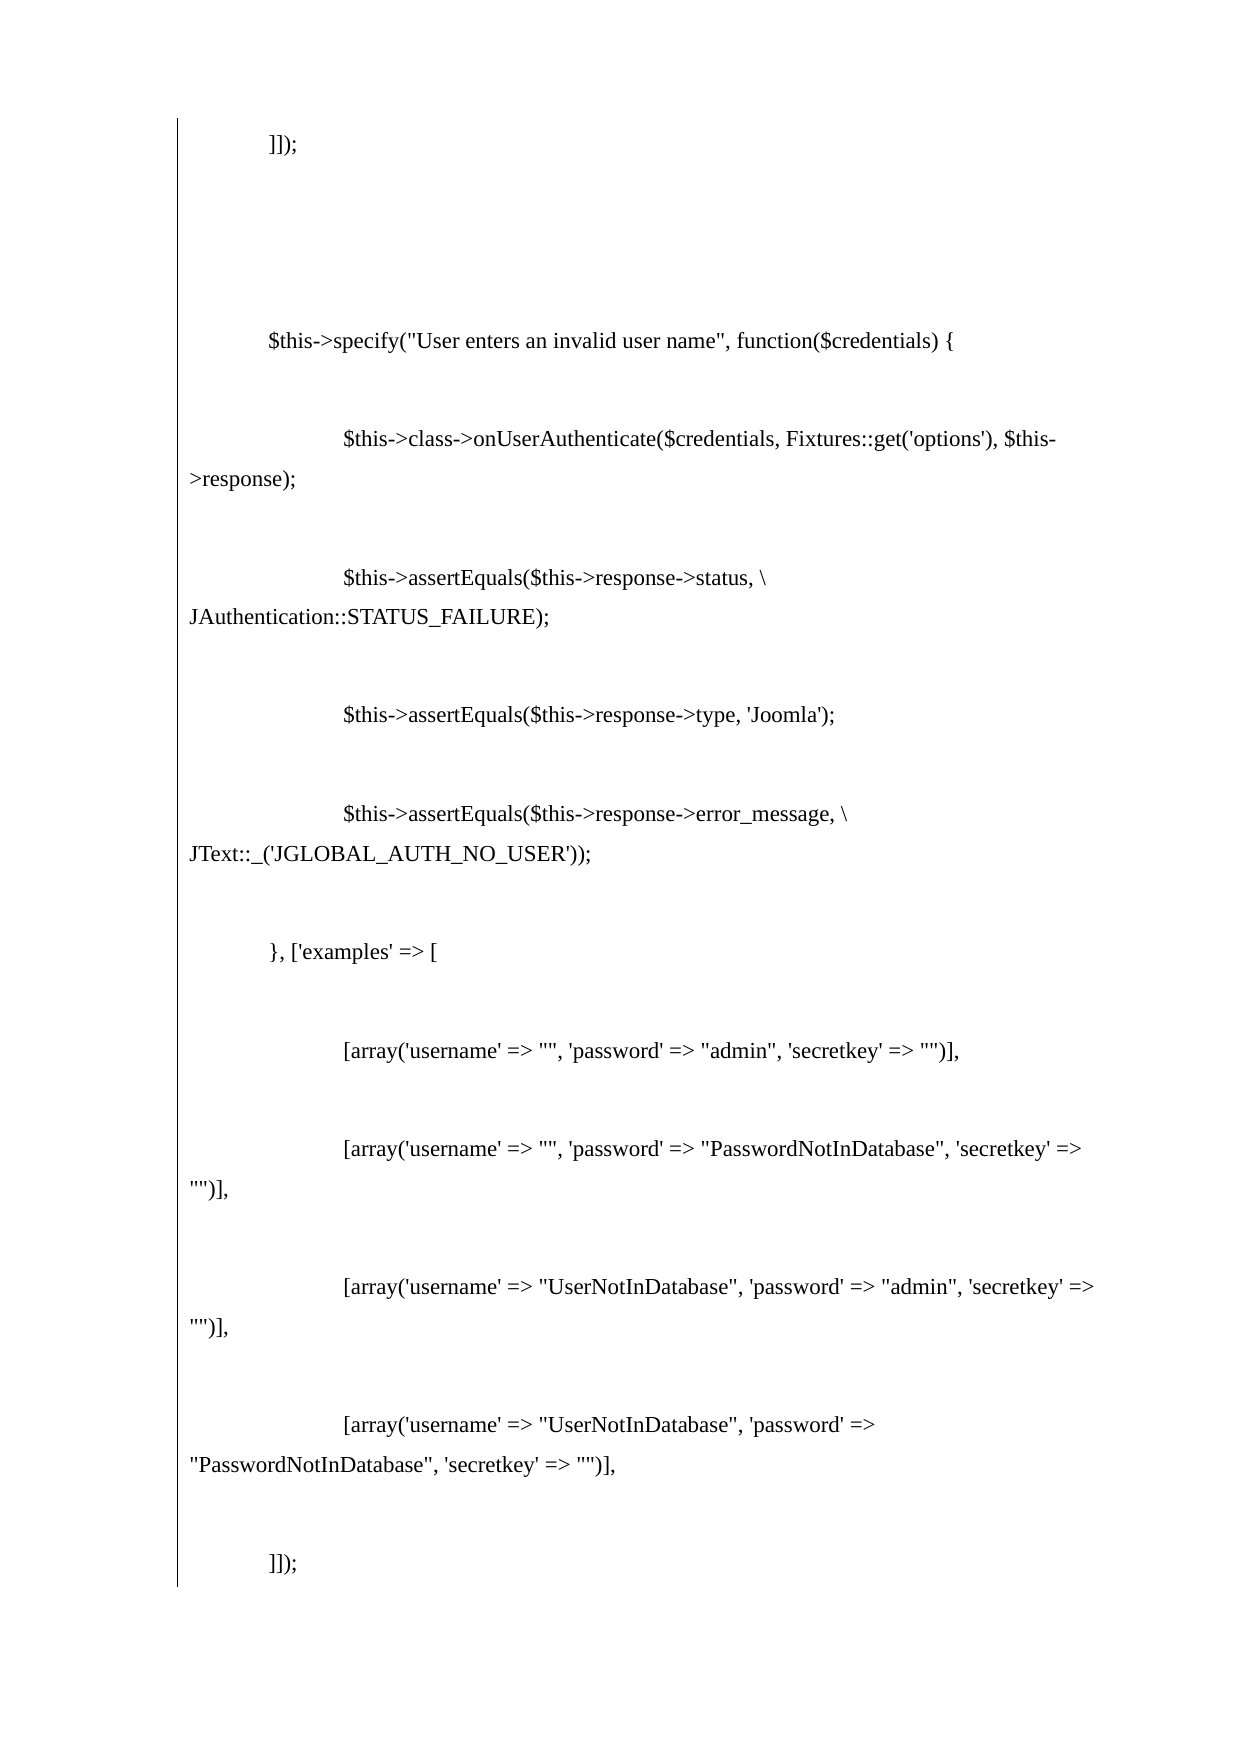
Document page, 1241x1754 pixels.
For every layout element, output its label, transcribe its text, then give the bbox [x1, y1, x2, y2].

text [array('username' => "UserNotInDatabase", 'password' => "admin", 'secretkey' => "")], [178, 1261, 1122, 1339]
text [array('username' => "", 'password' => "admin", 'secretkey' => "")], [178, 1025, 1122, 1063]
text }, ['examples' => [ [178, 926, 1122, 964]
text $this->class->onUserAuthenticate($credentials, Fixtures::get('options'), $this->response); [178, 414, 1122, 491]
text [array('username' => "", 'password' => "PasswordNotInDatabase", 'secretkey' => "")], [178, 1123, 1122, 1201]
text [array('username' => "UserNotInDatabase", 'password' => "PasswordNotInDatabase", 'secretkey' => "")], [178, 1399, 1122, 1477]
text $this->assertEquals($this->response->type, 'Joomla'); [178, 690, 1122, 728]
text $this->assertEquals($this->response->status, \JAuthentication::STATUS_FAILURE); [178, 552, 1122, 629]
text $this->specify("User enters an invalid user name", function($credentials) { [178, 315, 1122, 353]
text $this->assertEquals($this->response->error_message, \JText::_('JGLOBAL_AUTH_NO_USER')); [178, 788, 1122, 866]
text ]]); [178, 118, 1122, 156]
text ]]); [178, 1537, 1122, 1587]
